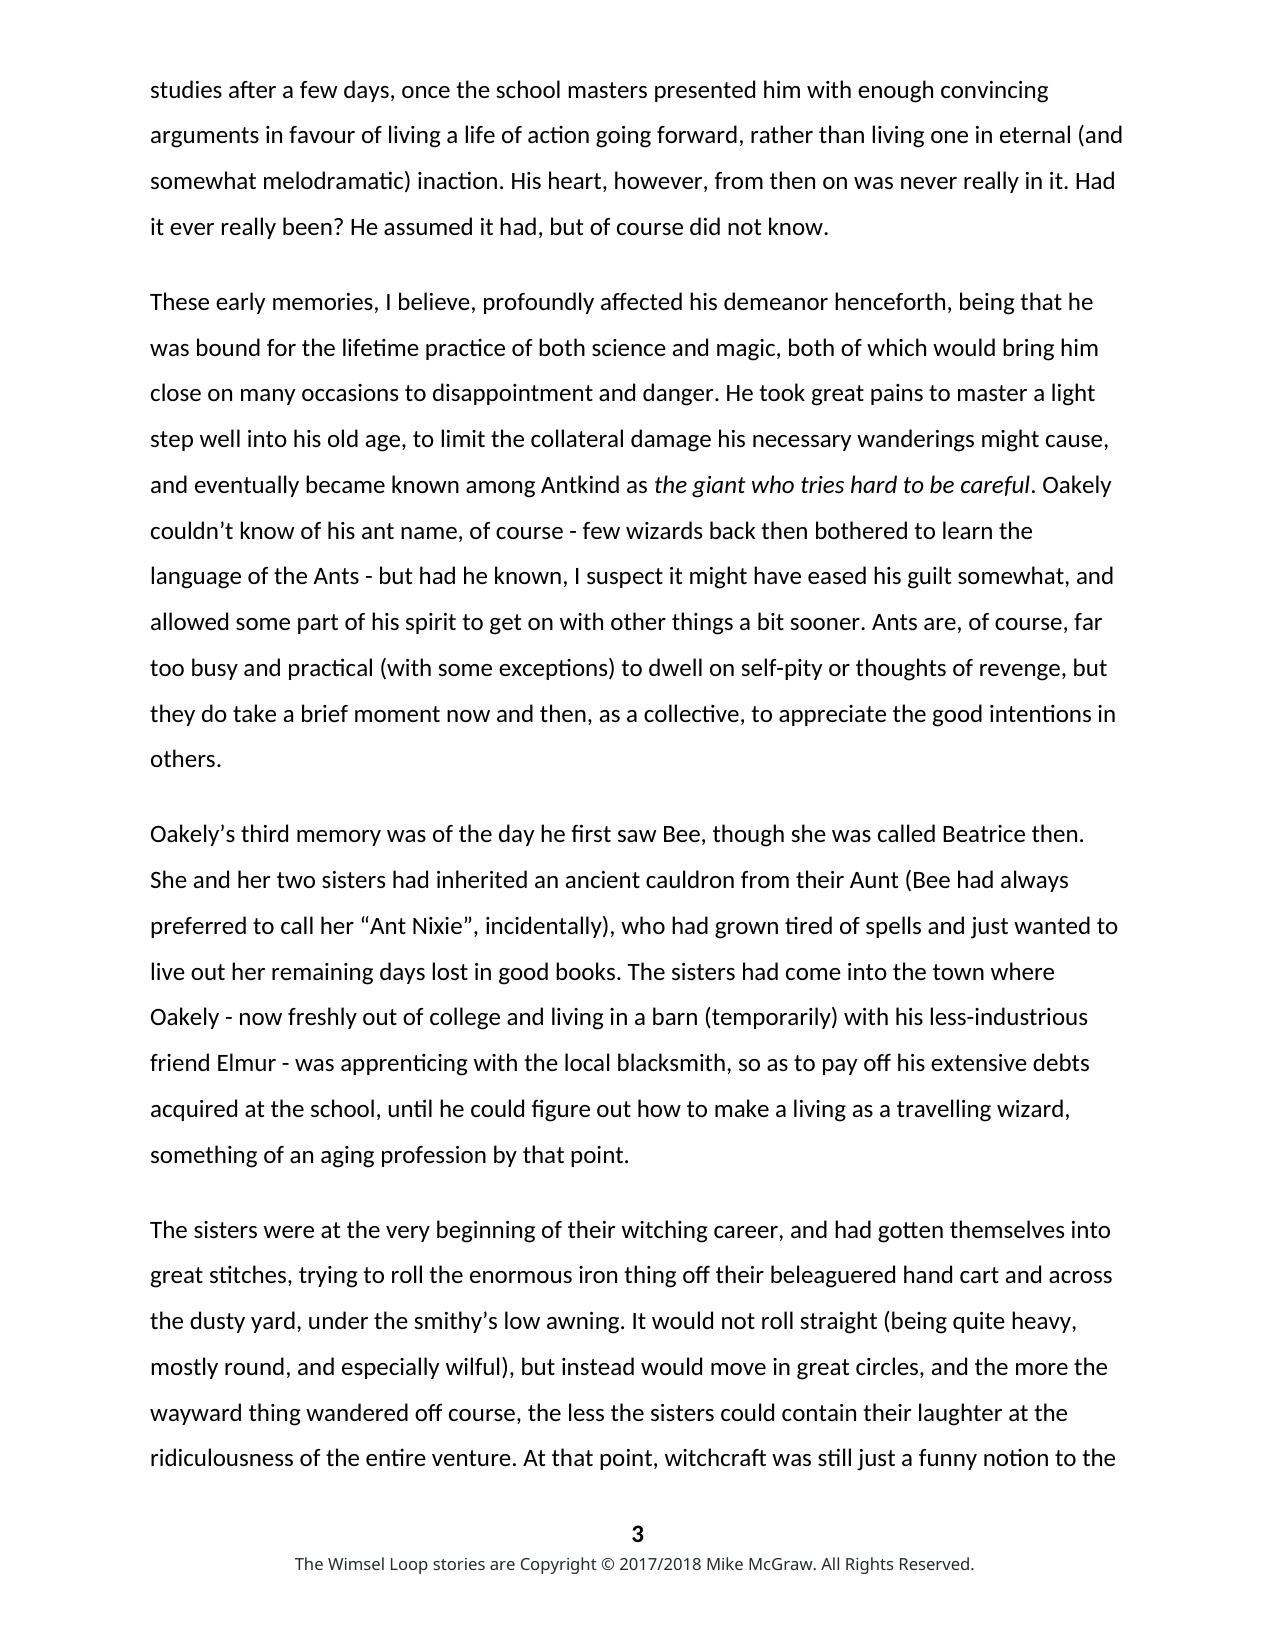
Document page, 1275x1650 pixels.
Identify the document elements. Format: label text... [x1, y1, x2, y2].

text Oakely’s third memory was of the day he first saw Bee, though she was called Beatrice then. She and her two sisters had inherited an ancient cauldron from their Aunt (Bee had always preferred to call her “Ant Nixie”, incidentally), who had grown tired of spells and just wanted to live out her remaining days lost in good books. The sisters had come into the town where Oakely - now freshly out of college and living in a barn (temporarily) with his less-industrious friend Elmur - was apprenticing with the local blacksmith, so as to pay off his extensive debts acquired at the school, until he could figure out how to make a living as a travelling wizard, something of an aging profession by that point. [150, 819, 1125, 1169]
text studies after a few days, once the school masters presented him with enough convincing arguments in favour of living a life of action going forward, rather than living one in eternal (and somewhat melodramatic) inaction. His heart, however, from then on was never really in it. Had it ever really been? He assumed it had, but of course did not know. [150, 74, 1125, 241]
text The sisters were at the very beginning of their witching career, and had gotten themselves into great stitches, trying to roll the enormous iron thing off their beleaguered hand cart and across the dusty yard, under the smithy’s low awning. It would not roll straight (being quite heavy, mostly round, and especially wilful), but instead would move in great circles, and the more the wayward thing wandered off course, the less the sisters could contain their laughter at the ridiculousness of the entire venture. At that point, witchcraft was still just a funny notion to the [150, 1214, 1125, 1473]
text These early memories, I believe, profoundly affected his demeanor henceforth, being that he was bound for the lifetime practice of both science and magic, both of which would bring him close on many occasions to disappointment and danger. He took great pains to master a light step well into his old age, to limit the collateral damage his necessary wanderings might cause, and eventually became known among Antkind as the giant who tries hard to be careful. Oakely couldn’t know of his ant name, of course - few wizards back then bothered to learn the language of the Ants - but had he known, I suspect it might have eased his guilt somewhat, and allowed some part of his spirit to get on with other things a bit sooner. Ants are, of course, far too busy and practical (with some exceptions) to dwell on self-pity or thoughts of revenge, but they do take a brief moment now and then, as a collective, to appreciate the good intentions in others. [150, 286, 1125, 774]
